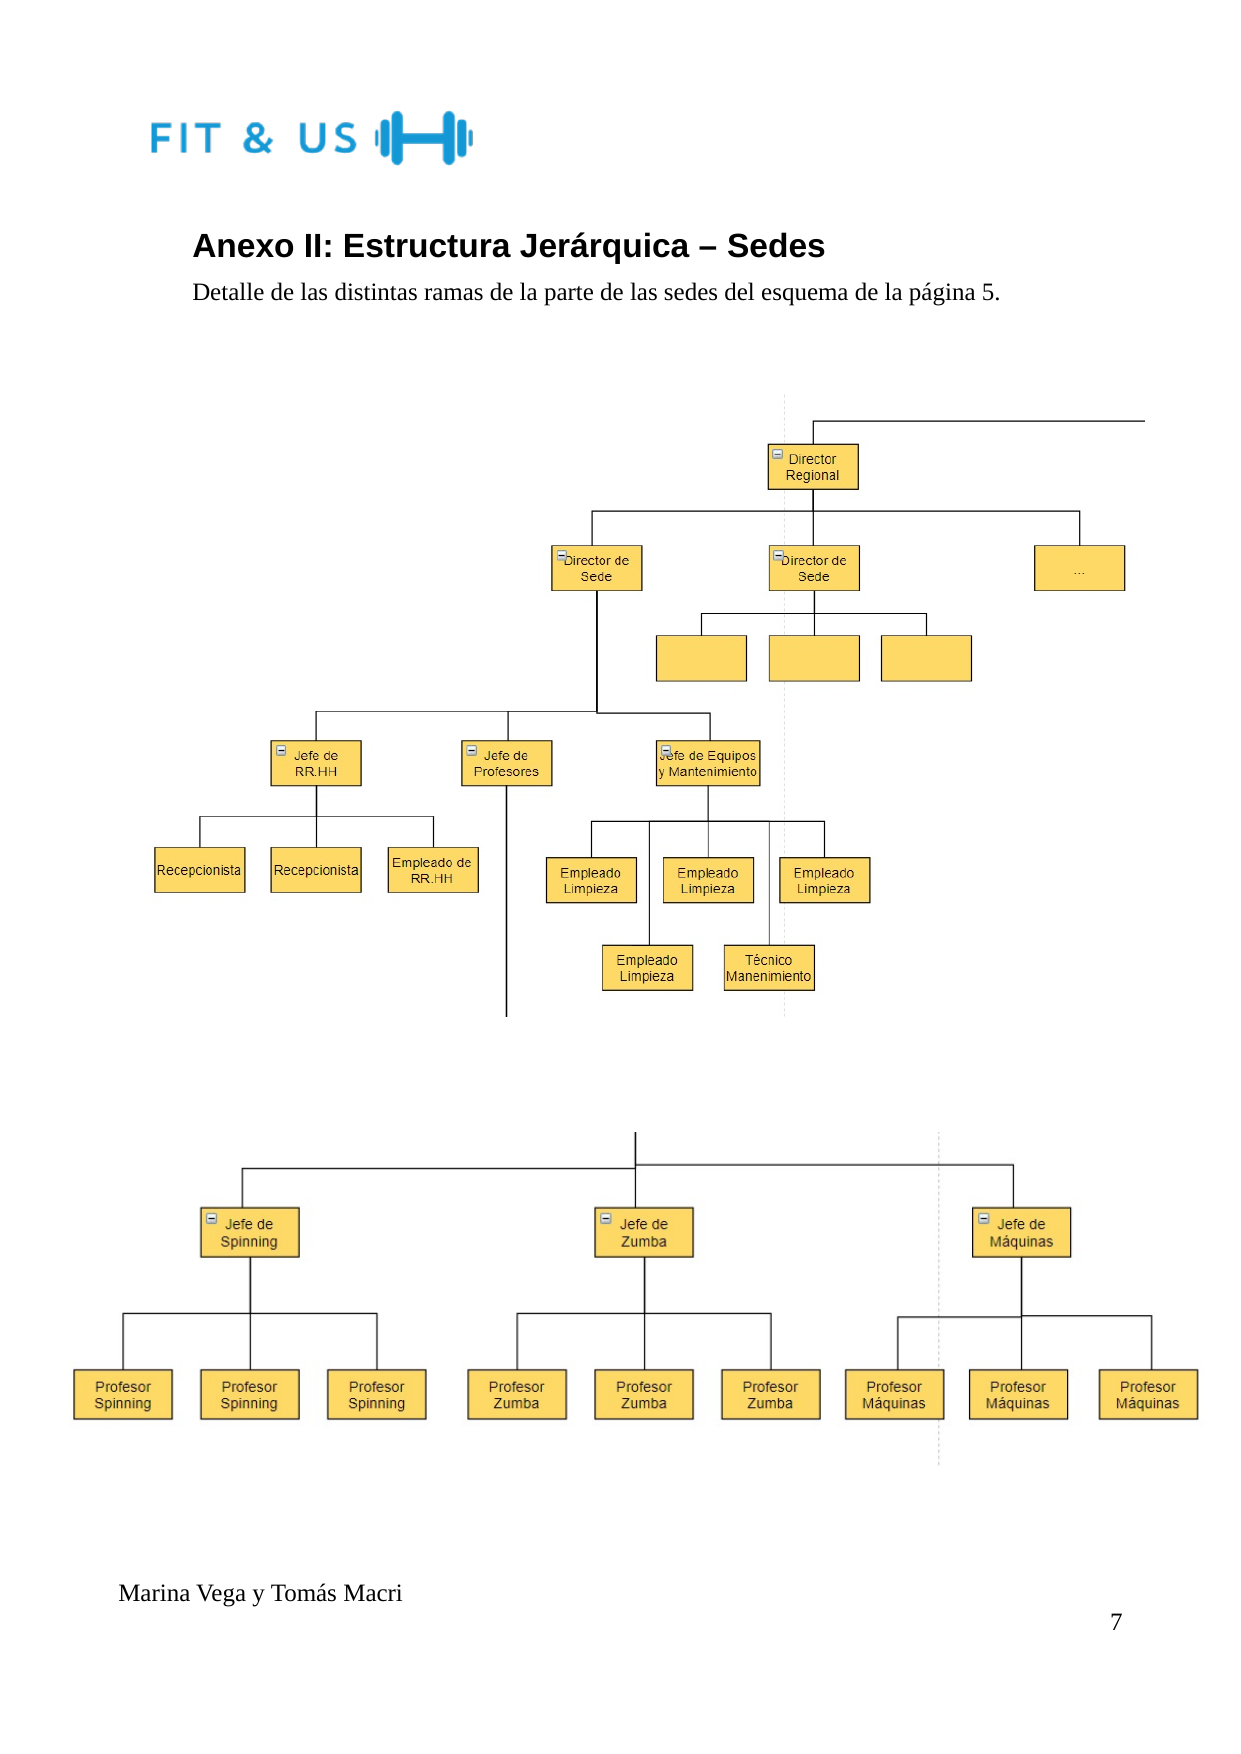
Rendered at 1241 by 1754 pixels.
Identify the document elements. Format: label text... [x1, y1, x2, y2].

picture [69, 1132, 1208, 1467]
text Detalle de las distintas ramas de la parte de las sedes del esquema de la página 5. [118, 277, 1122, 306]
picture [143, 394, 1145, 1017]
picture [71, 65, 89, 171]
subtitle Anexo II: Estructura Jerárquica – Sedes [192, 226, 1122, 264]
